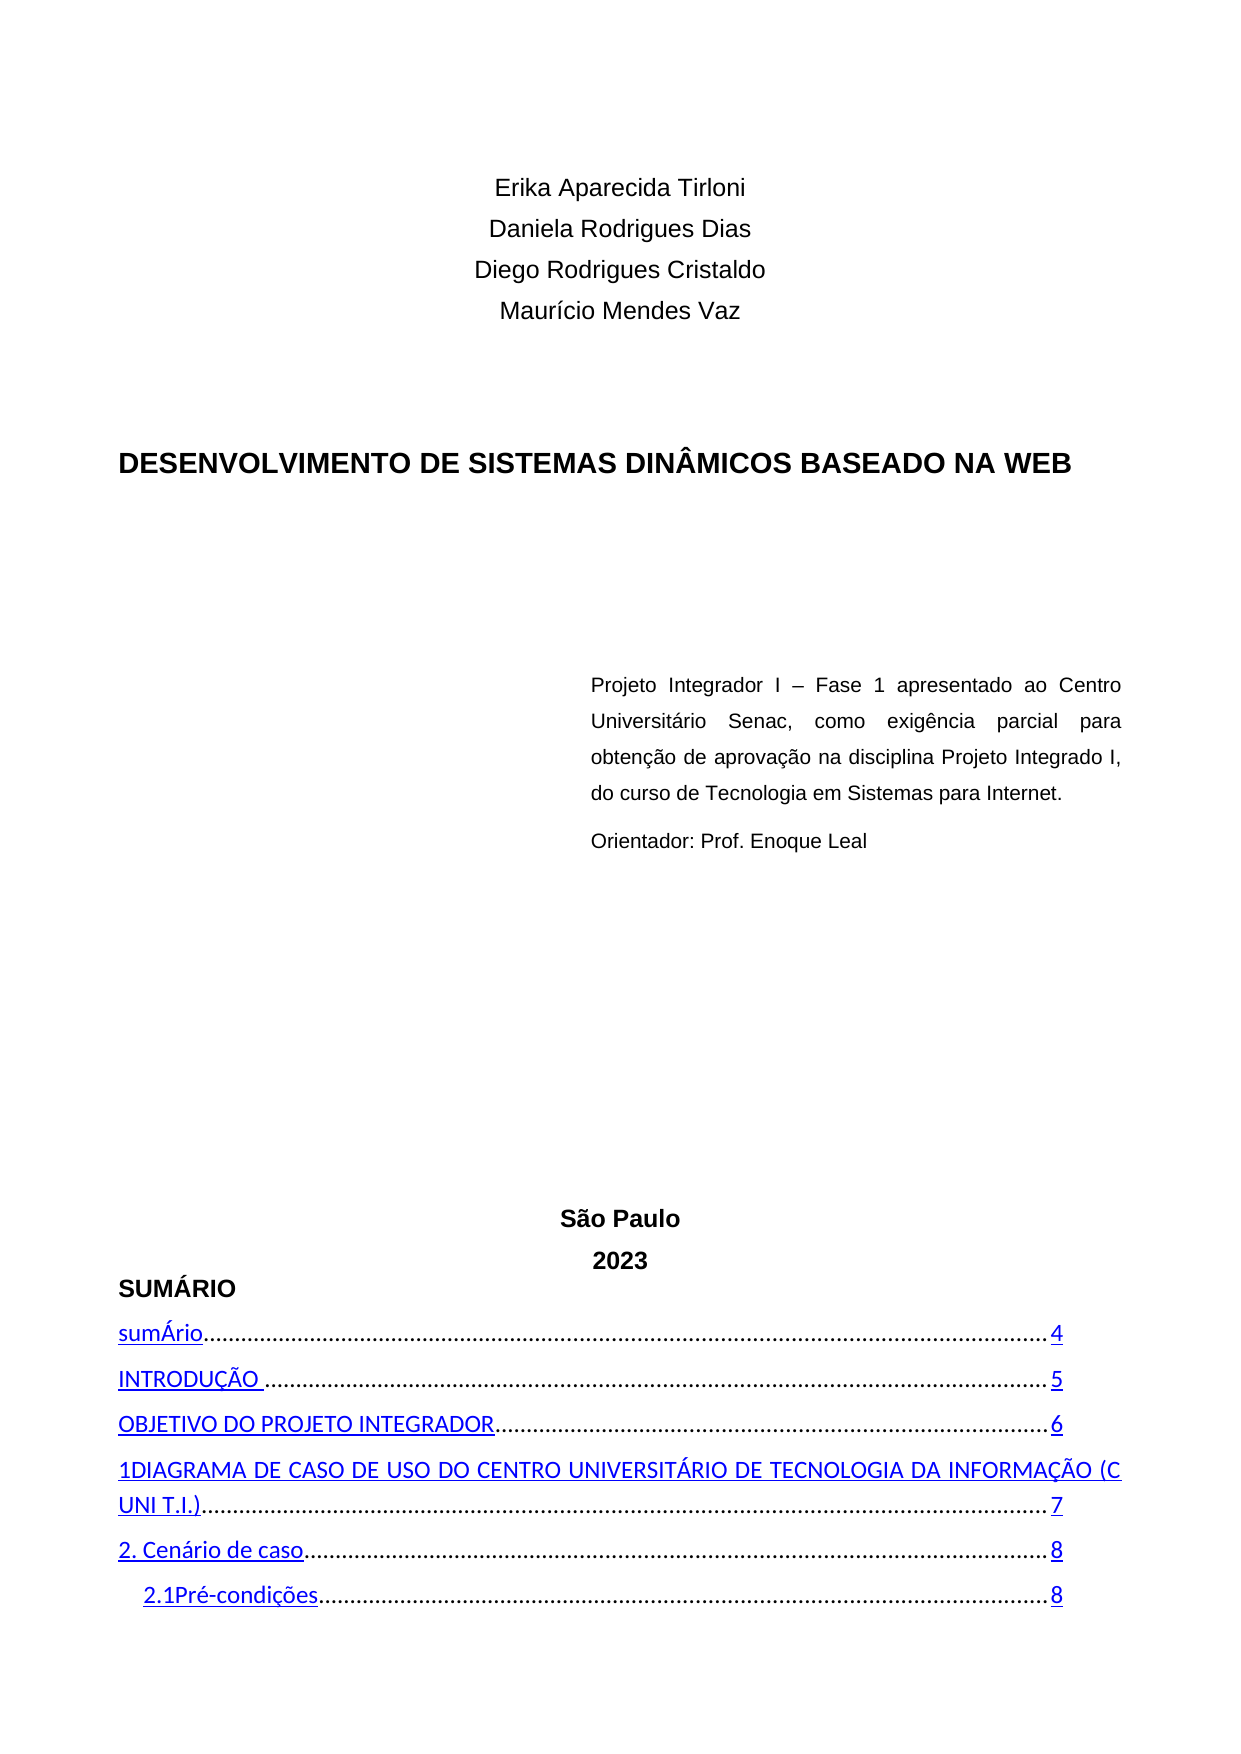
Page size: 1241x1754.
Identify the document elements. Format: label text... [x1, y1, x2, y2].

text Maurício Mendes Vaz [118, 296, 1122, 325]
text 1DIAGRAMA DE CASO DE USO DO CENTRO UNIVERSITÁRIO DE TECNOLOGIA DA INFORMAÇÃO (C UNI T.I.) 7 [118, 1481, 1122, 1519]
text 1DIAGRAMA DE CASO DE USO DO CENTRO UNIVERSITÁRIO DE TECNOLOGIA DA INFORMAÇÃO (C UNI T.I.) 7 [118, 1454, 1122, 1480]
text DESENVOLVIMENTO DE SISTEMAS DINÂMICOS BASEADO NA WEB [118, 447, 1122, 480]
text Projeto Integrador I – Fase 1 apresentado ao Centro Universitário Senac, como exigência parcial para obtenção de aprovação na disciplina Projeto Integrado I, do curso de Tecnologia em Sistemas para Internet. [591, 673, 1122, 804]
text 2023 [118, 1246, 1122, 1274]
text Erika Aparecida Tirloni [118, 173, 1122, 201]
text Diego Rodrigues Cristaldo [118, 255, 1122, 284]
text OBJETIVO DO PROJETO INTEGRADOR 6 [118, 1408, 1122, 1439]
text Daniela Rodrigues Dias [118, 214, 1122, 243]
text INTRODUÇÃO 5 [118, 1363, 1122, 1393]
text sumÁrio 4 [118, 1317, 1122, 1348]
text 2.1Pré-condições 8 [143, 1579, 1122, 1610]
text Orientador: Prof. Enoque Leal [591, 829, 1122, 853]
text sumÁrio [118, 1274, 1122, 1303]
text São Paulo [118, 1204, 1122, 1233]
text 2. Cenário de caso 8 [118, 1534, 1122, 1565]
